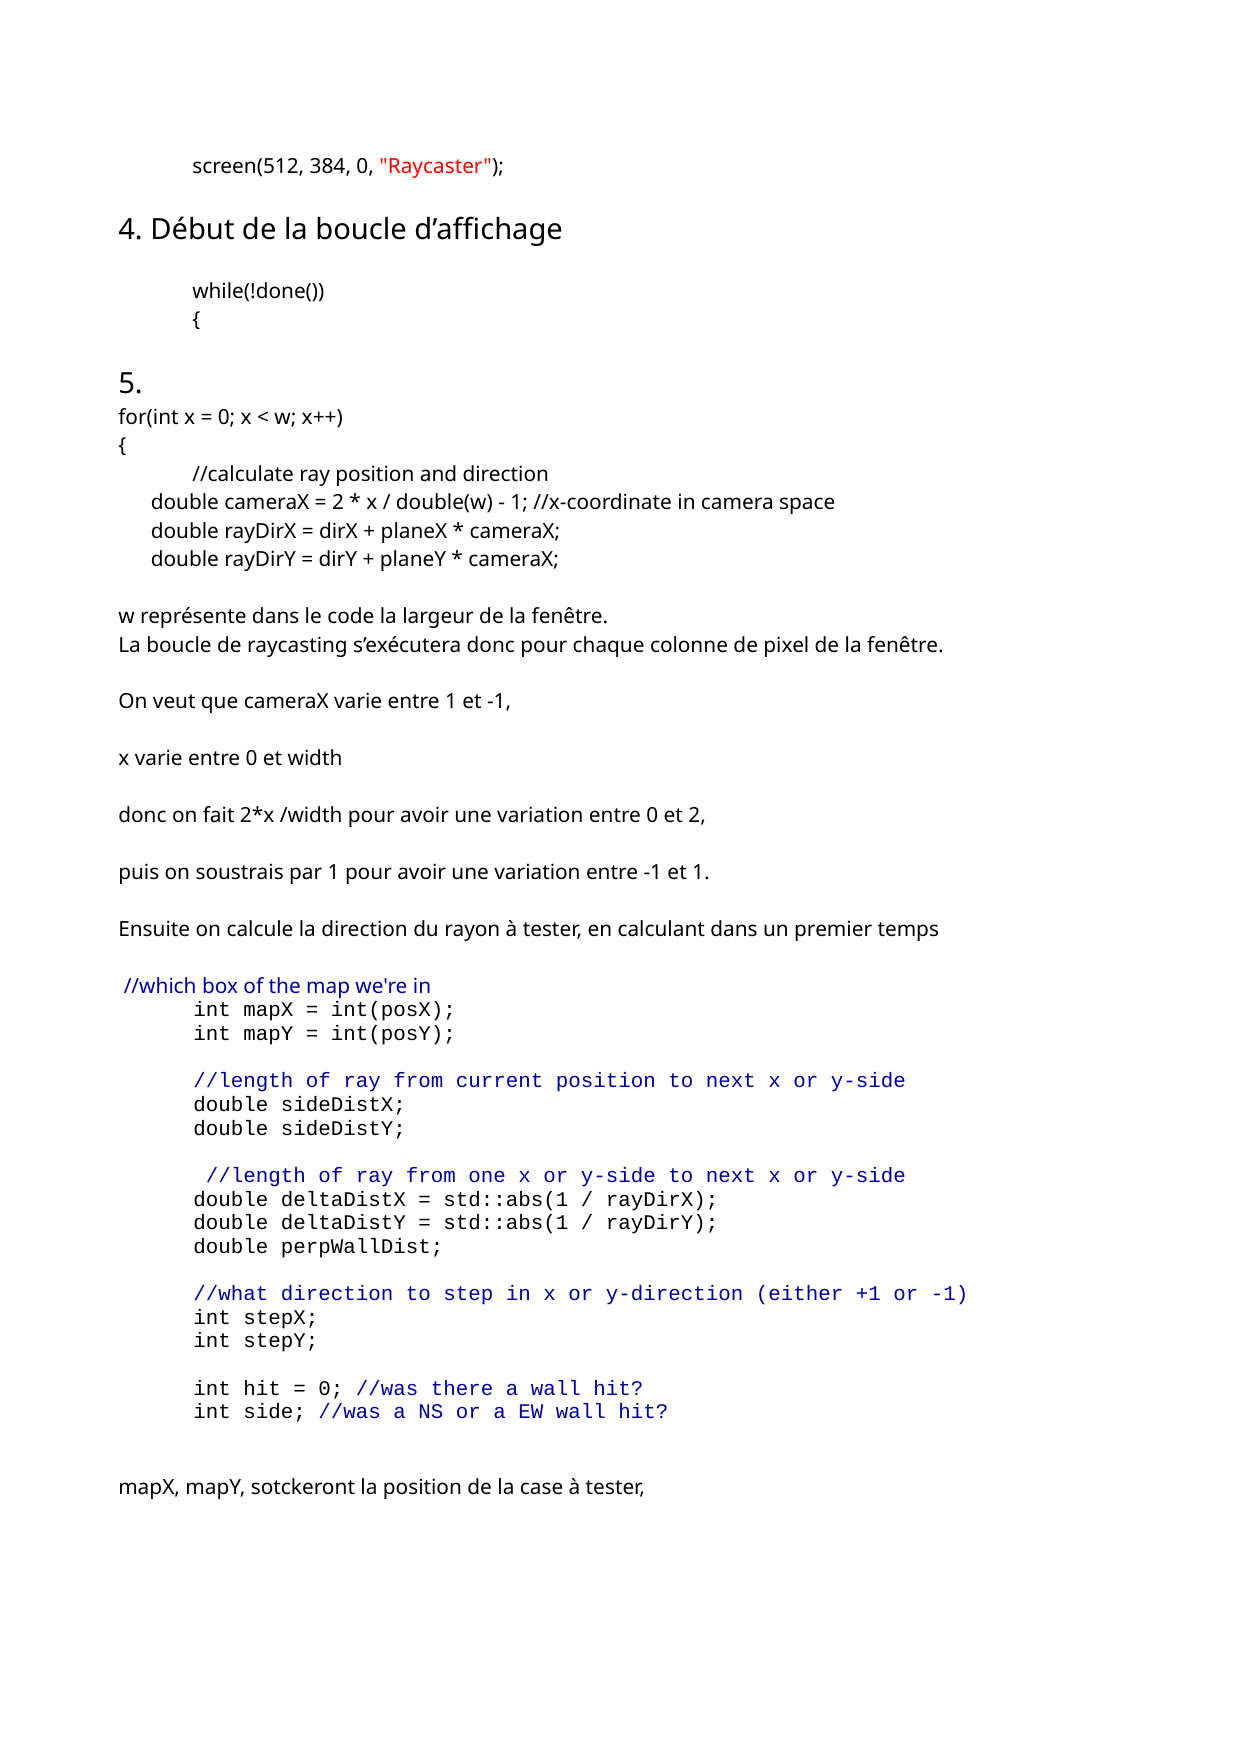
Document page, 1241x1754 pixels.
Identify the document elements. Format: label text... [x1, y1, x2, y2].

text double sideDistY; [118, 1118, 1122, 1141]
text { [118, 431, 1122, 459]
text donc on fait 2*x /width pour avoir une variation entre 0 et 2, [118, 800, 1122, 829]
text double cameraX = 2 * x / double(w) - 1; //x-coordinate in camera space [118, 487, 1122, 516]
text int mapX = int(posX); [118, 999, 1122, 1023]
text //which box of the map we're in [118, 971, 1122, 999]
text mapX, mapY, sotckeront la position de la case à tester, [118, 1472, 1122, 1501]
text double deltaDistX = std::abs(1 / rayDirX); [118, 1188, 1122, 1212]
text for(int x = 0; x < w; x++) [118, 402, 1122, 431]
text screen(512, 384, 0, "Raycaster"); [118, 151, 1122, 179]
text { [118, 304, 1122, 333]
text //calculate ray position and direction [118, 459, 1122, 487]
text int side; //was a NS or a EW wall hit? [118, 1401, 1122, 1425]
text while(!done()) [118, 276, 1122, 304]
text int stepY; [118, 1330, 1122, 1354]
text La boucle de raycasting s’exécutera donc pour chaque colonne de pixel de la fenêtre. [118, 630, 1122, 658]
text 5. [118, 362, 1122, 402]
text puis on soustrais par 1 pour avoir une variation entre -1 et 1. [118, 857, 1122, 886]
text w représente dans le code la largeur de la fenêtre. [118, 601, 1122, 630]
text int hit = 0; //was there a wall hit? [118, 1378, 1122, 1401]
text On veut que cameraX varie entre 1 et -1, [118, 687, 1122, 715]
text int stepX; [118, 1307, 1122, 1330]
text double deltaDistY = std::abs(1 / rayDirY); [118, 1212, 1122, 1236]
text x varie entre 0 et width [118, 743, 1122, 772]
text //length of ray from one x or y-side to next x or y-side [118, 1165, 1122, 1188]
text 4. Début de la boucle d’affichage [118, 208, 1122, 248]
text double perpWallDist; [118, 1236, 1122, 1259]
text double rayDirX = dirX + planeX * cameraX; [118, 516, 1122, 544]
text Ensuite on calcule la direction du rayon à tester, en calculant dans un premier temps [118, 914, 1122, 942]
text double sideDistX; [118, 1094, 1122, 1118]
text double rayDirY = dirY + planeY * cameraX; [118, 544, 1122, 573]
text int mapY = int(posY); [118, 1023, 1122, 1047]
text //length of ray from current position to next x or y-side [118, 1070, 1122, 1094]
text //what direction to step in x or y-direction (either +1 or -1) [118, 1283, 1122, 1307]
